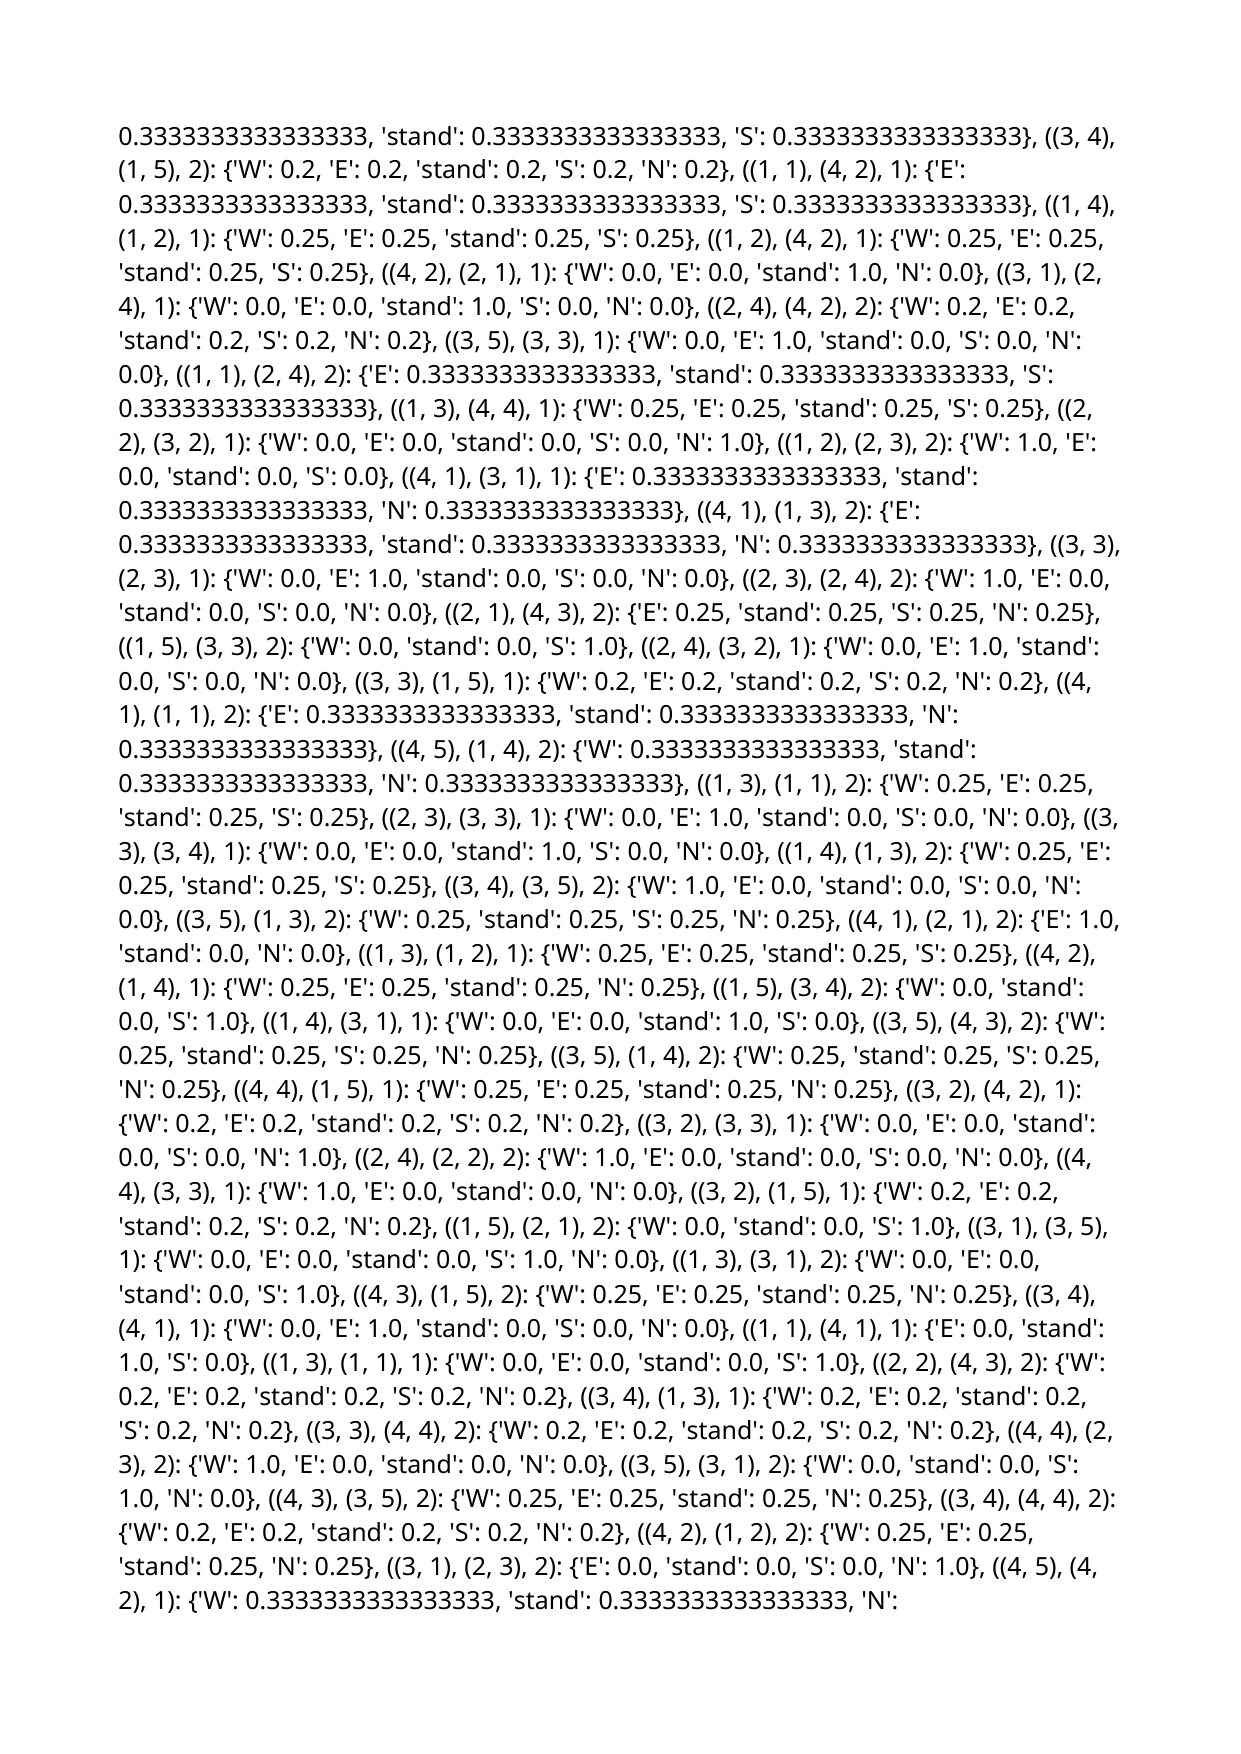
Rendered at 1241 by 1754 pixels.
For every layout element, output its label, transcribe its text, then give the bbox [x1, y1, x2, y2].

text 0.3333333333333333, 'stand': 0.3333333333333333, 'S': 0.3333333333333333}, ((3, 4), (1, 5), 2): {'W': 0.2, 'E': 0.2, 'stand': 0.2, 'S': 0.2, 'N': 0.2}, ((1, 1), (4, 2), 1): {'E': 0.3333333333333333, 'stand': 0.3333333333333333, 'S': 0.3333333333333333}, ((1, 4), (1, 2), 1): {'W': 0.25, 'E': 0.25, 'stand': 0.25, 'S': 0.25}, ((1, 2), (4, 2), 1): {'W': 0.25, 'E': 0.25, 'stand': 0.25, 'S': 0.25}, ((4, 2), (2, 1), 1): {'W': 0.0, 'E': 0.0, 'stand': 1.0, 'N': 0.0}, ((3, 1), (2, 4), 1): {'W': 0.0, 'E': 0.0, 'stand': 1.0, 'S': 0.0, 'N': 0.0}, ((2, 4), (4, 2), 2): {'W': 0.2, 'E': 0.2, 'stand': 0.2, 'S': 0.2, 'N': 0.2}, ((3, 5), (3, 3), 1): {'W': 0.0, 'E': 1.0, 'stand': 0.0, 'S': 0.0, 'N': 0.0}, ((1, 1), (2, 4), 2): {'E': 0.3333333333333333, 'stand': 0.3333333333333333, 'S': 0.3333333333333333}, ((1, 3), (4, 4), 1): {'W': 0.25, 'E': 0.25, 'stand': 0.25, 'S': 0.25}, ((2, 2), (3, 2), 1): {'W': 0.0, 'E': 0.0, 'stand': 0.0, 'S': 0.0, 'N': 1.0}, ((1, 2), (2, 3), 2): {'W': 1.0, 'E': 0.0, 'stand': 0.0, 'S': 0.0}, ((4, 1), (3, 1), 1): {'E': 0.3333333333333333, 'stand': 0.3333333333333333, 'N': 0.3333333333333333}, ((4, 1), (1, 3), 2): {'E': 0.3333333333333333, 'stand': 0.3333333333333333, 'N': 0.3333333333333333}, ((3, 3), (2, 3), 1): {'W': 0.0, 'E': 1.0, 'stand': 0.0, 'S': 0.0, 'N': 0.0}, ((2, 3), (2, 4), 2): {'W': 1.0, 'E': 0.0, 'stand': 0.0, 'S': 0.0, 'N': 0.0}, ((2, 1), (4, 3), 2): {'E': 0.25, 'stand': 0.25, 'S': 0.25, 'N': 0.25}, ((1, 5), (3, 3), 2): {'W': 0.0, 'stand': 0.0, 'S': 1.0}, ((2, 4), (3, 2), 1): {'W': 0.0, 'E': 1.0, 'stand': 0.0, 'S': 0.0, 'N': 0.0}, ((3, 3), (1, 5), 1): {'W': 0.2, 'E': 0.2, 'stand': 0.2, 'S': 0.2, 'N': 0.2}, ((4, 1), (1, 1), 2): {'E': 0.3333333333333333, 'stand': 0.3333333333333333, 'N': 0.3333333333333333}, ((4, 5), (1, 4), 2): {'W': 0.3333333333333333, 'stand': 0.3333333333333333, 'N': 0.3333333333333333}, ((1, 3), (1, 1), 2): {'W': 0.25, 'E': 0.25, 'stand': 0.25, 'S': 0.25}, ((2, 3), (3, 3), 1): {'W': 0.0, 'E': 1.0, 'stand': 0.0, 'S': 0.0, 'N': 0.0}, ((3, 3), (3, 4), 1): {'W': 0.0, 'E': 0.0, 'stand': 1.0, 'S': 0.0, 'N': 0.0}, ((1, 4), (1, 3), 2): {'W': 0.25, 'E': 0.25, 'stand': 0.25, 'S': 0.25}, ((3, 4), (3, 5), 2): {'W': 1.0, 'E': 0.0, 'stand': 0.0, 'S': 0.0, 'N': 0.0}, ((3, 5), (1, 3), 2): {'W': 0.25, 'stand': 0.25, 'S': 0.25, 'N': 0.25}, ((4, 1), (2, 1), 2): {'E': 1.0, 'stand': 0.0, 'N': 0.0}, ((1, 3), (1, 2), 1): {'W': 0.25, 'E': 0.25, 'stand': 0.25, 'S': 0.25}, ((4, 2), (1, 4), 1): {'W': 0.25, 'E': 0.25, 'stand': 0.25, 'N': 0.25}, ((1, 5), (3, 4), 2): {'W': 0.0, 'stand': 0.0, 'S': 1.0}, ((1, 4), (3, 1), 1): {'W': 0.0, 'E': 0.0, 'stand': 1.0, 'S': 0.0}, ((3, 5), (4, 3), 2): {'W': 0.25, 'stand': 0.25, 'S': 0.25, 'N': 0.25}, ((3, 5), (1, 4), 2): {'W': 0.25, 'stand': 0.25, 'S': 0.25, 'N': 0.25}, ((4, 4), (1, 5), 1): {'W': 0.25, 'E': 0.25, 'stand': 0.25, 'N': 0.25}, ((3, 2), (4, 2), 1): {'W': 0.2, 'E': 0.2, 'stand': 0.2, 'S': 0.2, 'N': 0.2}, ((3, 2), (3, 3), 1): {'W': 0.0, 'E': 0.0, 'stand': 0.0, 'S': 0.0, 'N': 1.0}, ((2, 4), (2, 2), 2): {'W': 1.0, 'E': 0.0, 'stand': 0.0, 'S': 0.0, 'N': 0.0}, ((4, 4), (3, 3), 1): {'W': 1.0, 'E': 0.0, 'stand': 0.0, 'N': 0.0}, ((3, 2), (1, 5), 1): {'W': 0.2, 'E': 0.2, 'stand': 0.2, 'S': 0.2, 'N': 0.2}, ((1, 5), (2, 1), 2): {'W': 0.0, 'stand': 0.0, 'S': 1.0}, ((3, 1), (3, 5), 1): {'W': 0.0, 'E': 0.0, 'stand': 0.0, 'S': 1.0, 'N': 0.0}, ((1, 3), (3, 1), 2): {'W': 0.0, 'E': 0.0, 'stand': 0.0, 'S': 1.0}, ((4, 3), (1, 5), 2): {'W': 0.25, 'E': 0.25, 'stand': 0.25, 'N': 0.25}, ((3, 4), (4, 1), 1): {'W': 0.0, 'E': 1.0, 'stand': 0.0, 'S': 0.0, 'N': 0.0}, ((1, 1), (4, 1), 1): {'E': 0.0, 'stand': 1.0, 'S': 0.0}, ((1, 3), (1, 1), 1): {'W': 0.0, 'E': 0.0, 'stand': 0.0, 'S': 1.0}, ((2, 2), (4, 3), 2): {'W': 0.2, 'E': 0.2, 'stand': 0.2, 'S': 0.2, 'N': 0.2}, ((3, 4), (1, 3), 1): {'W': 0.2, 'E': 0.2, 'stand': 0.2, 'S': 0.2, 'N': 0.2}, ((3, 3), (4, 4), 2): {'W': 0.2, 'E': 0.2, 'stand': 0.2, 'S': 0.2, 'N': 0.2}, ((4, 4), (2, 3), 2): {'W': 1.0, 'E': 0.0, 'stand': 0.0, 'N': 0.0}, ((3, 5), (3, 1), 2): {'W': 0.0, 'stand': 0.0, 'S': 1.0, 'N': 0.0}, ((4, 3), (3, 5), 2): {'W': 0.25, 'E': 0.25, 'stand': 0.25, 'N': 0.25}, ((3, 4), (4, 4), 2): {'W': 0.2, 'E': 0.2, 'stand': 0.2, 'S': 0.2, 'N': 0.2}, ((4, 2), (1, 2), 2): {'W': 0.25, 'E': 0.25, 'stand': 0.25, 'N': 0.25}, ((3, 1), (2, 3), 2): {'E': 0.0, 'stand': 0.0, 'S': 0.0, 'N': 1.0}, ((4, 5), (4, 2), 1): {'W': 0.3333333333333333, 'stand': 0.3333333333333333, 'N': [118, 118, 1122, 1617]
